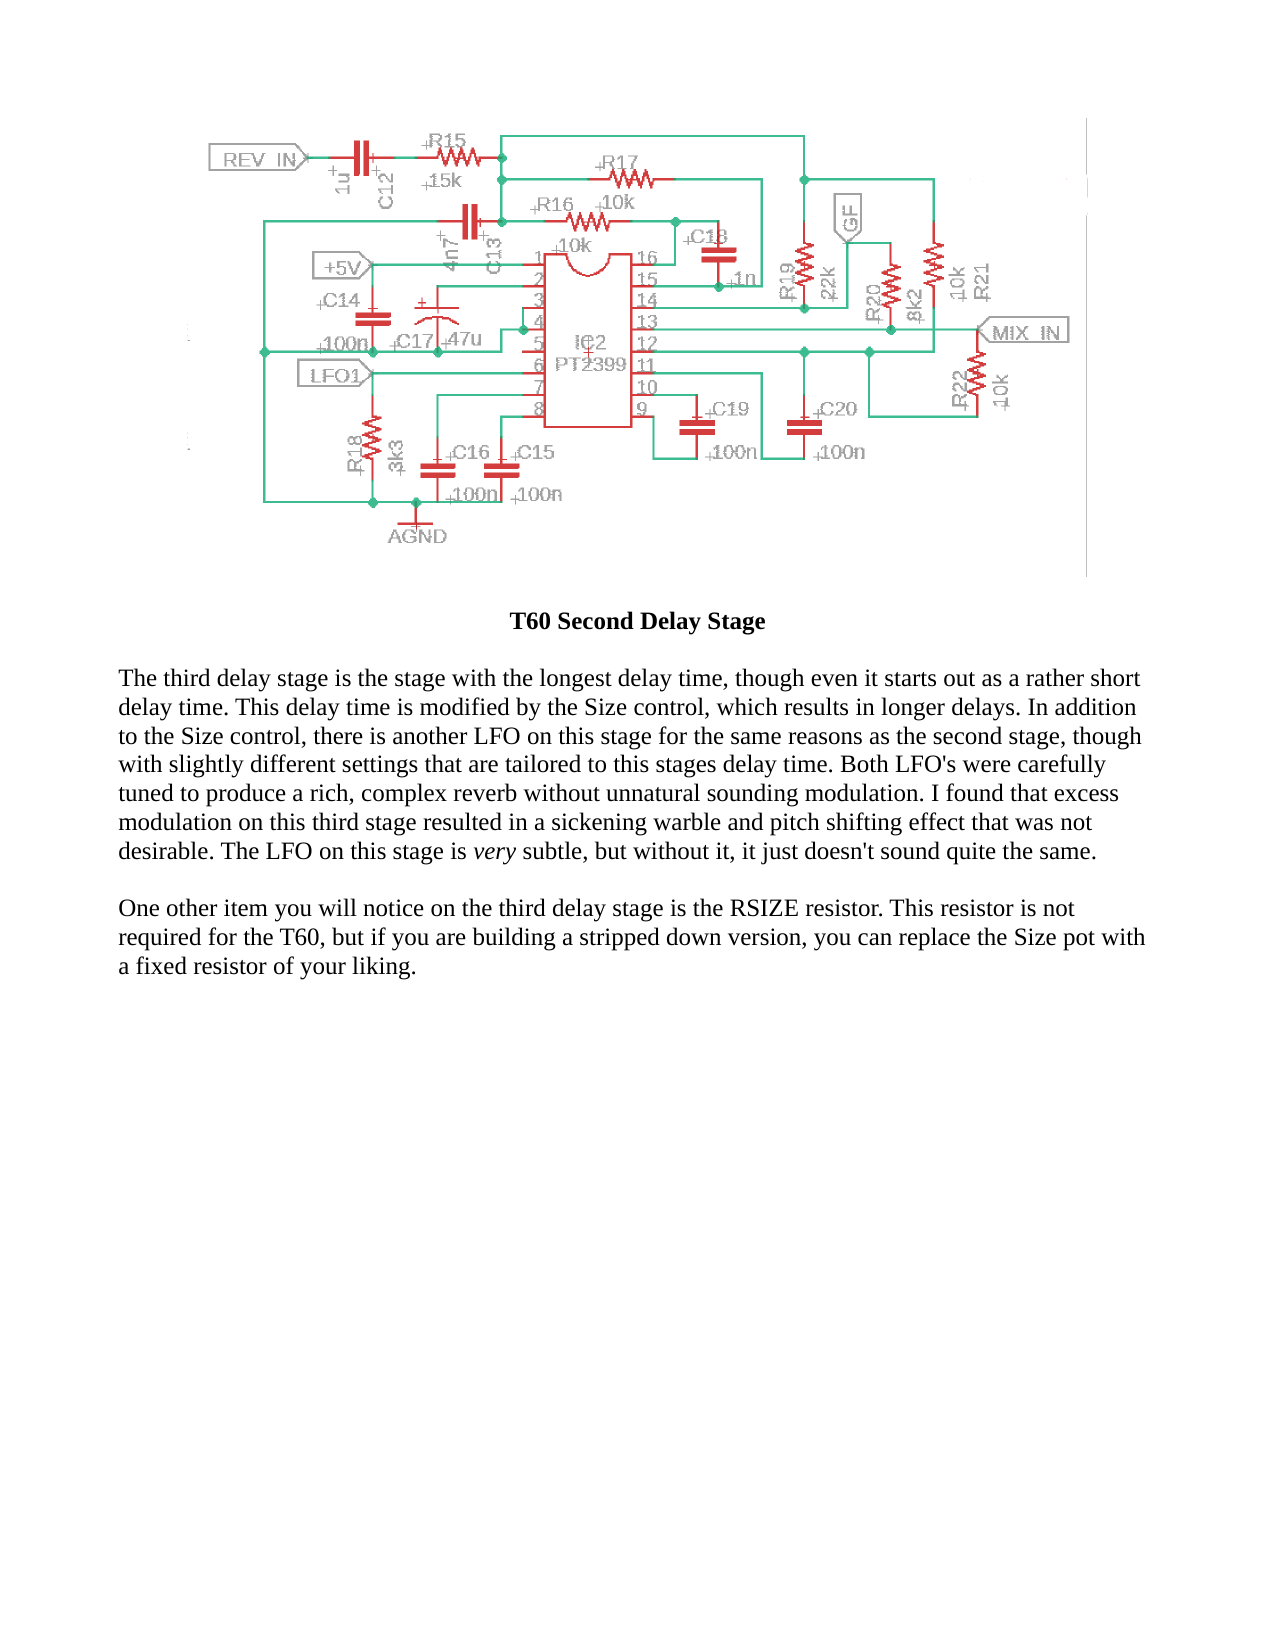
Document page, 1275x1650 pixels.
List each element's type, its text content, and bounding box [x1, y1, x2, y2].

text The third delay stage is the stage with the longest delay time, though even it starts out as a rather short delay time. This delay time is modified by the Size control, which results in longer delays. In addition to the Size control, there is another LFO on this stage for the same reasons as the second stage, though with slightly different settings that are tailored to this stages delay time. Both LFO's were carefully tuned to produce a rich, complex reverb without unnatural sounding modulation. I found that excess modulation on this third stage resulted in a sickening warble and pitch shifting effect that was not desirable. The LFO on this stage is very subtle, but without it, it just doesn't sound quite the same. [118, 663, 1157, 864]
picture [187, 118, 1088, 577]
text One other item you will notice on the third delay stage is the RSIZE resistor. This resistor is not required for the T60, but if you are building a stripped down version, you can replace the Size pot with a fixed resistor of your liking. [118, 893, 1157, 979]
text T60 Second Delay Stage [118, 606, 1157, 634]
